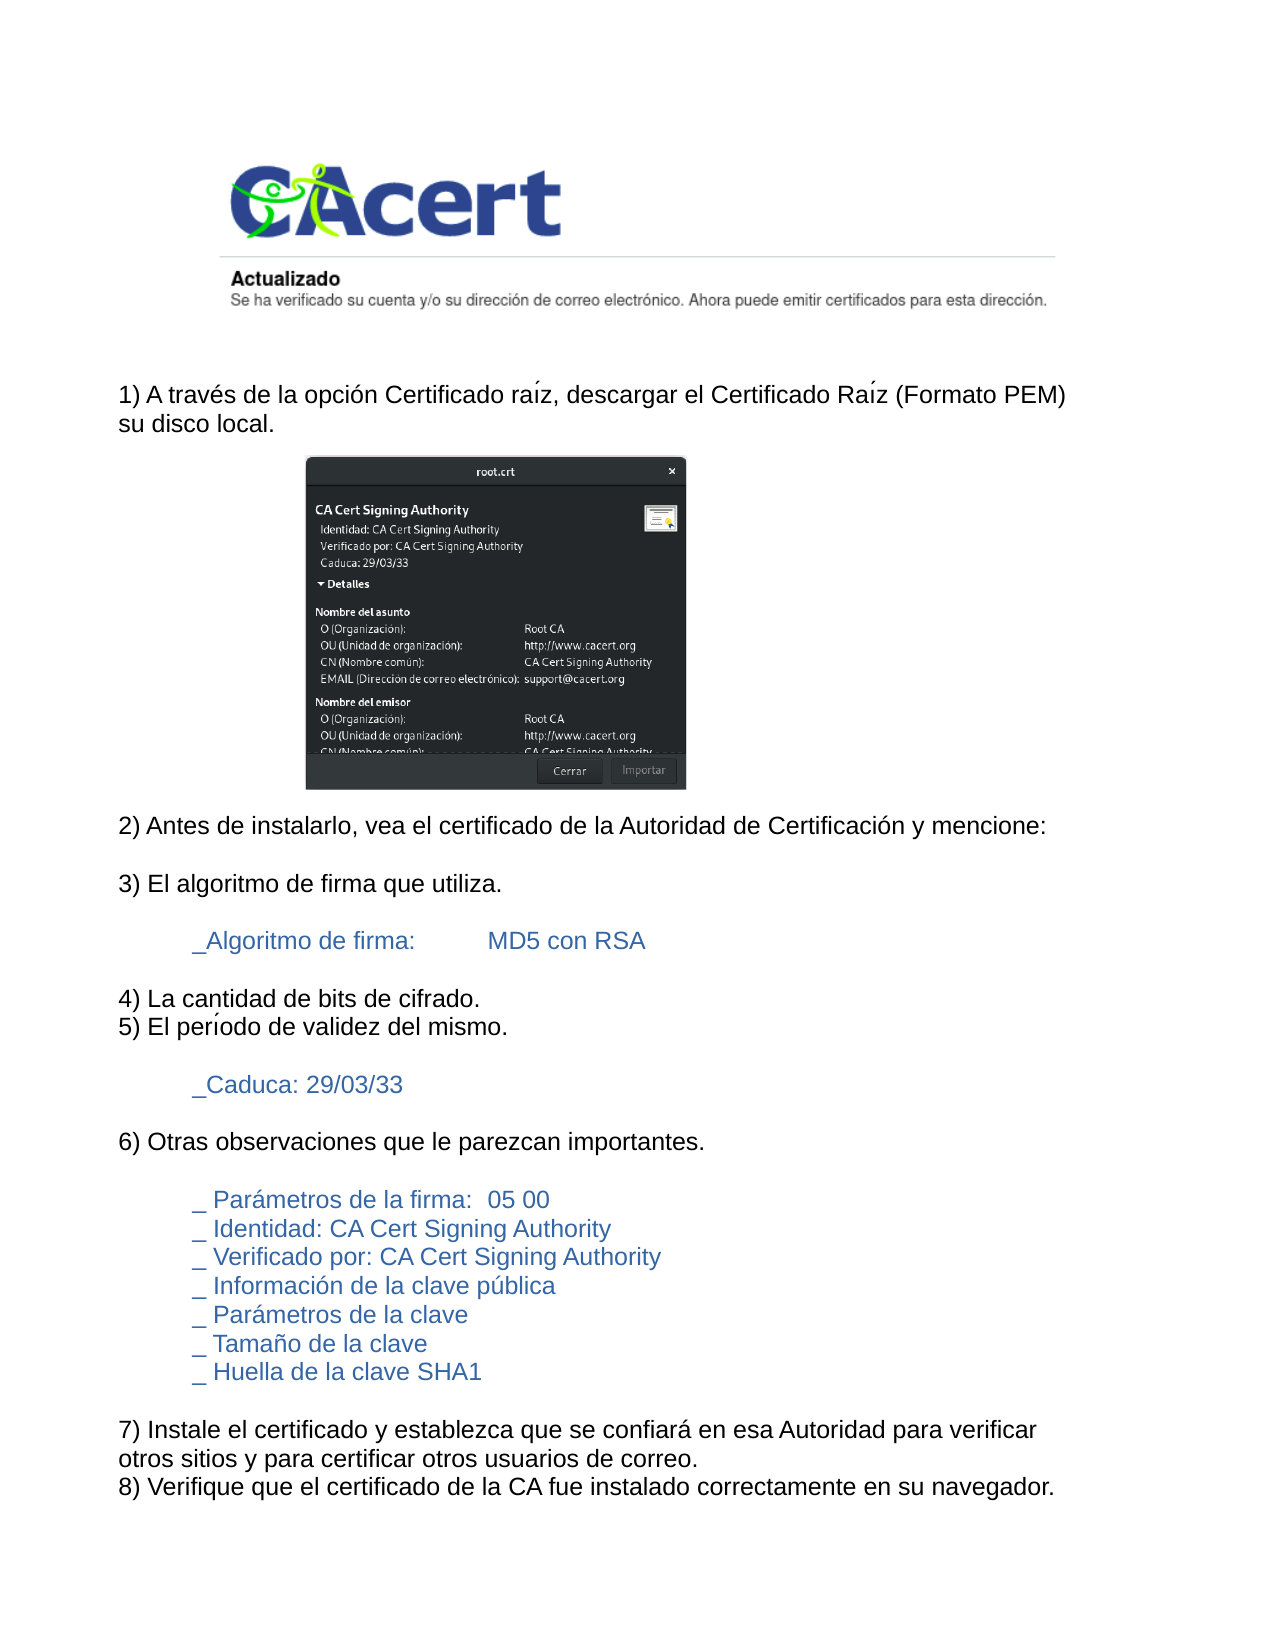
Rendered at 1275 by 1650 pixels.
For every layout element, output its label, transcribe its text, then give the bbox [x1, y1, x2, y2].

text otros sitios y para certificar otros usuarios de correo. [118, 1444, 1157, 1472]
text 8) Verifique que el certificado de la CA fue instalado correctamente en su navegador. [118, 1472, 1157, 1501]
text 2) Antes de instalarlo, vea el certificado de la Autoridad de Certificación y mencione: [118, 811, 1157, 840]
text _ Identidad: CA Cert Signing Authority [118, 1214, 1157, 1242]
picture [219, 140, 1056, 323]
text _ Parámetros de la firma: 05 00 [118, 1185, 1157, 1214]
text _Algoritmo de firma: MD5 con RSA [118, 926, 1157, 955]
text _ Verificado por: CA Cert Signing Authority [118, 1242, 1157, 1271]
text _ Información de la clave pública [118, 1271, 1157, 1300]
text su disco local. [118, 409, 1157, 437]
text _ Tamaño de la clave [118, 1329, 1157, 1357]
text 6) Otras observaciones que le parezcan importantes. [118, 1127, 1157, 1156]
text 4) La cantidad de bits de cifrado. [118, 984, 1157, 1012]
text 1) A través de la opción Certificado raı́z, descargar el Certificado Raı́z (Formato PEM) [118, 380, 1157, 409]
text _Caduca: 29/03/33 [118, 1070, 1157, 1099]
text _ Huella de la clave SHA1 [118, 1357, 1157, 1386]
picture [304, 455, 687, 790]
text 3) El algoritmo de firma que utiliza. [118, 869, 1157, 897]
text _ Parámetros de la clave [118, 1300, 1157, 1329]
text 5) El perı́odo de validez del mismo. [118, 1012, 1157, 1041]
text 7) Instale el certificado y establezca que se confiará en esa Autoridad para verificar [118, 1415, 1157, 1444]
